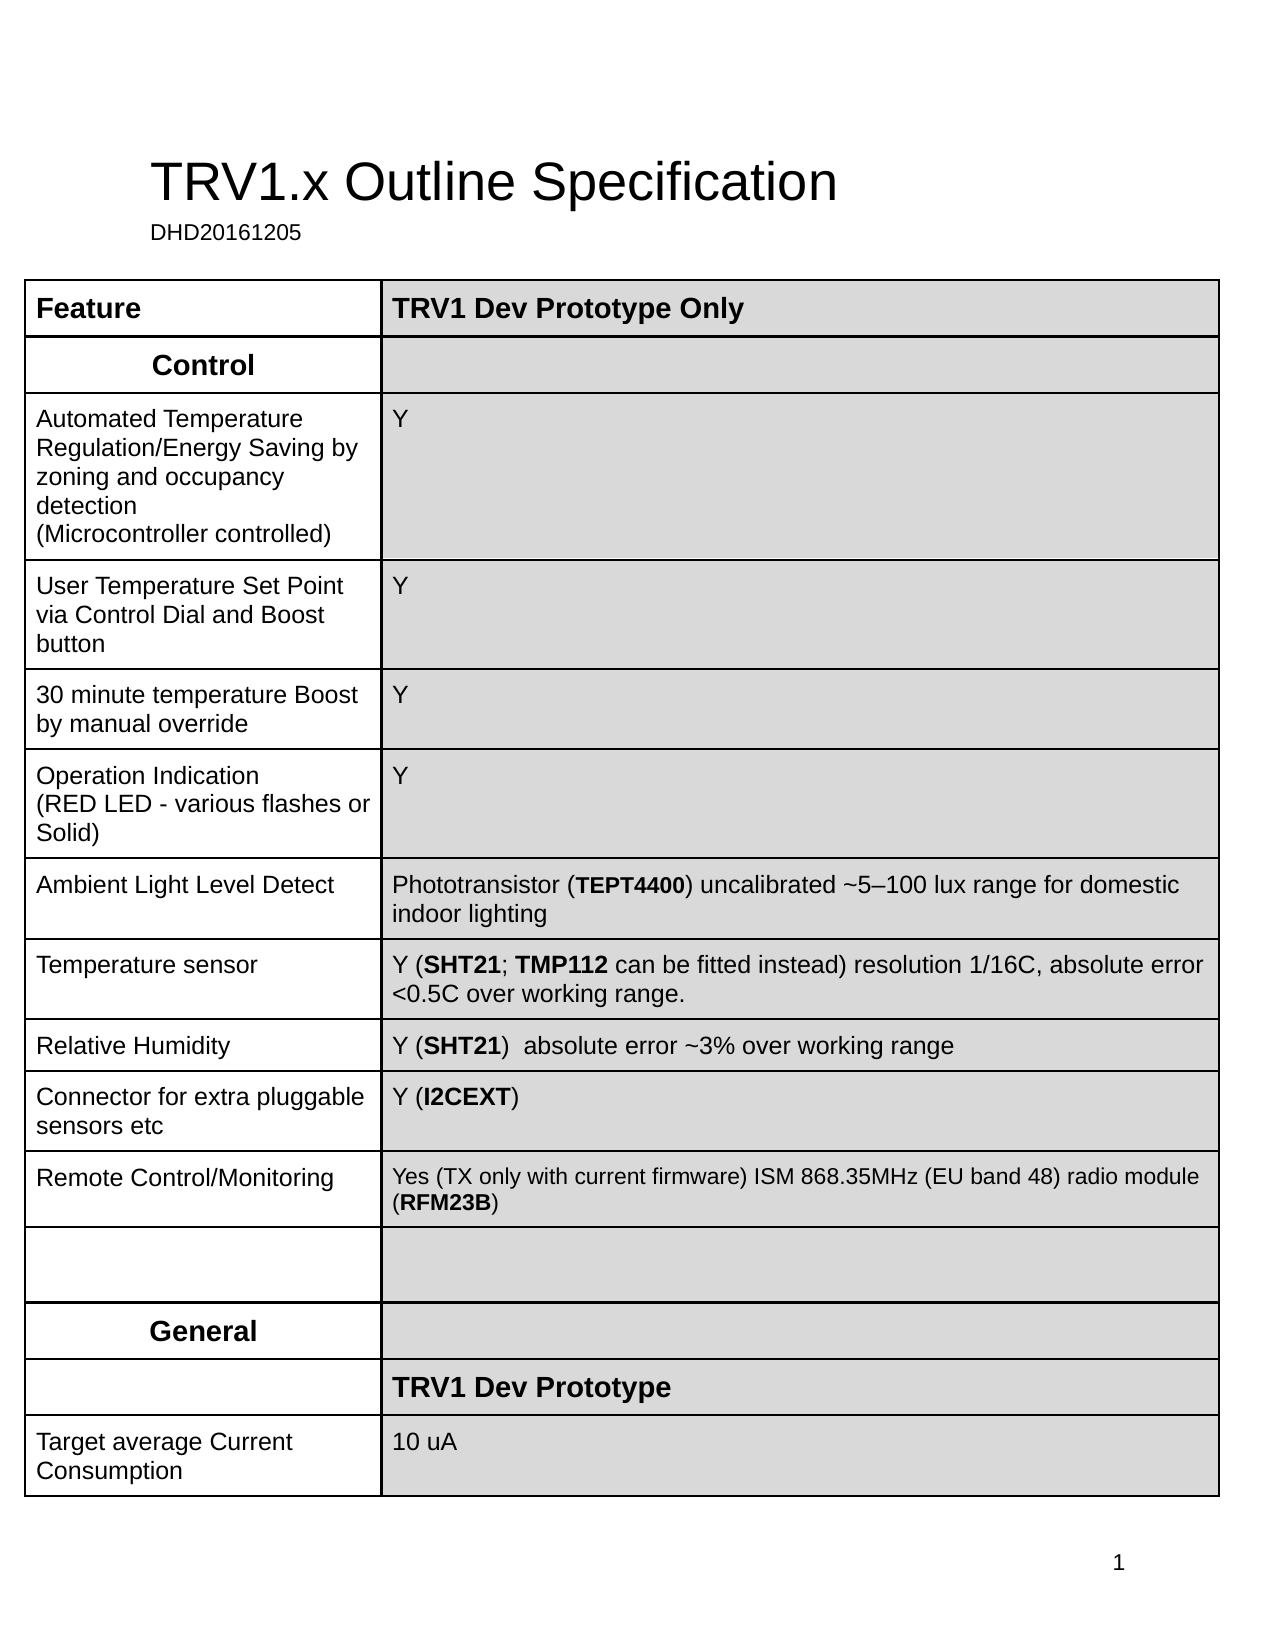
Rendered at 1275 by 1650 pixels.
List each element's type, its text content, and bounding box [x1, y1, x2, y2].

table_cell Ambient Light Level Detect [26, 859, 380, 938]
table_header TRV1 Dev Prototype Only [383, 281, 1218, 335]
table_cell 10 uA [383, 1416, 1218, 1495]
table_header Feature [26, 281, 380, 335]
table_cell Connector for extra pluggable sensors etc [26, 1072, 380, 1150]
table_cell [26, 1360, 380, 1414]
table_cell User Temperature Set Point via Control Dial and Boost button [26, 561, 380, 668]
table_cell [26, 1228, 380, 1301]
table_cell Remote Control/Monitoring [26, 1152, 380, 1226]
table_cell Y [383, 561, 1218, 668]
title TRV1.x Outline Specification [150, 150, 1125, 212]
table_cell Y [383, 750, 1218, 857]
text DHD20161205 [150, 218, 1125, 245]
table_cell Y [383, 394, 1218, 558]
table_cell Y [383, 670, 1218, 748]
table_cell Operation Indication (RED LED - various flashes or Solid) [26, 750, 380, 857]
table_cell Yes (TX only with current firmware) ISM 868.35MHz (EU band 48) radio module (RFM23B) [383, 1152, 1218, 1226]
table_cell 30 minute temperature Boost by manual override [26, 670, 380, 748]
table_cell Automated Temperature Regulation/Energy Saving by zoning and occupancy detection (Microcontroller controlled) [26, 394, 380, 558]
table_cell [383, 1228, 1218, 1301]
table_cell Temperature sensor [26, 940, 380, 1018]
table_cell Y (SHT21) absolute error ~3% over working range [383, 1020, 1218, 1070]
table_cell Y (I2CEXT) [383, 1072, 1218, 1150]
table_cell Target average Current Consumption [26, 1416, 380, 1495]
table_cell [383, 1304, 1218, 1358]
table_cell Phototransistor (TEPT4400) uncalibrated ~5–100 lux range for domestic indoor lighting [383, 859, 1218, 938]
table_cell Relative Humidity [26, 1020, 380, 1070]
table_cell [383, 338, 1218, 392]
table_cell General [26, 1304, 380, 1358]
table_cell Y (SHT21; TMP112 can be fitted instead) resolution 1/16C, absolute error <0.5C over working range. [383, 940, 1218, 1018]
table_cell Control [26, 338, 380, 392]
table_cell TRV1 Dev Prototype [383, 1360, 1218, 1414]
